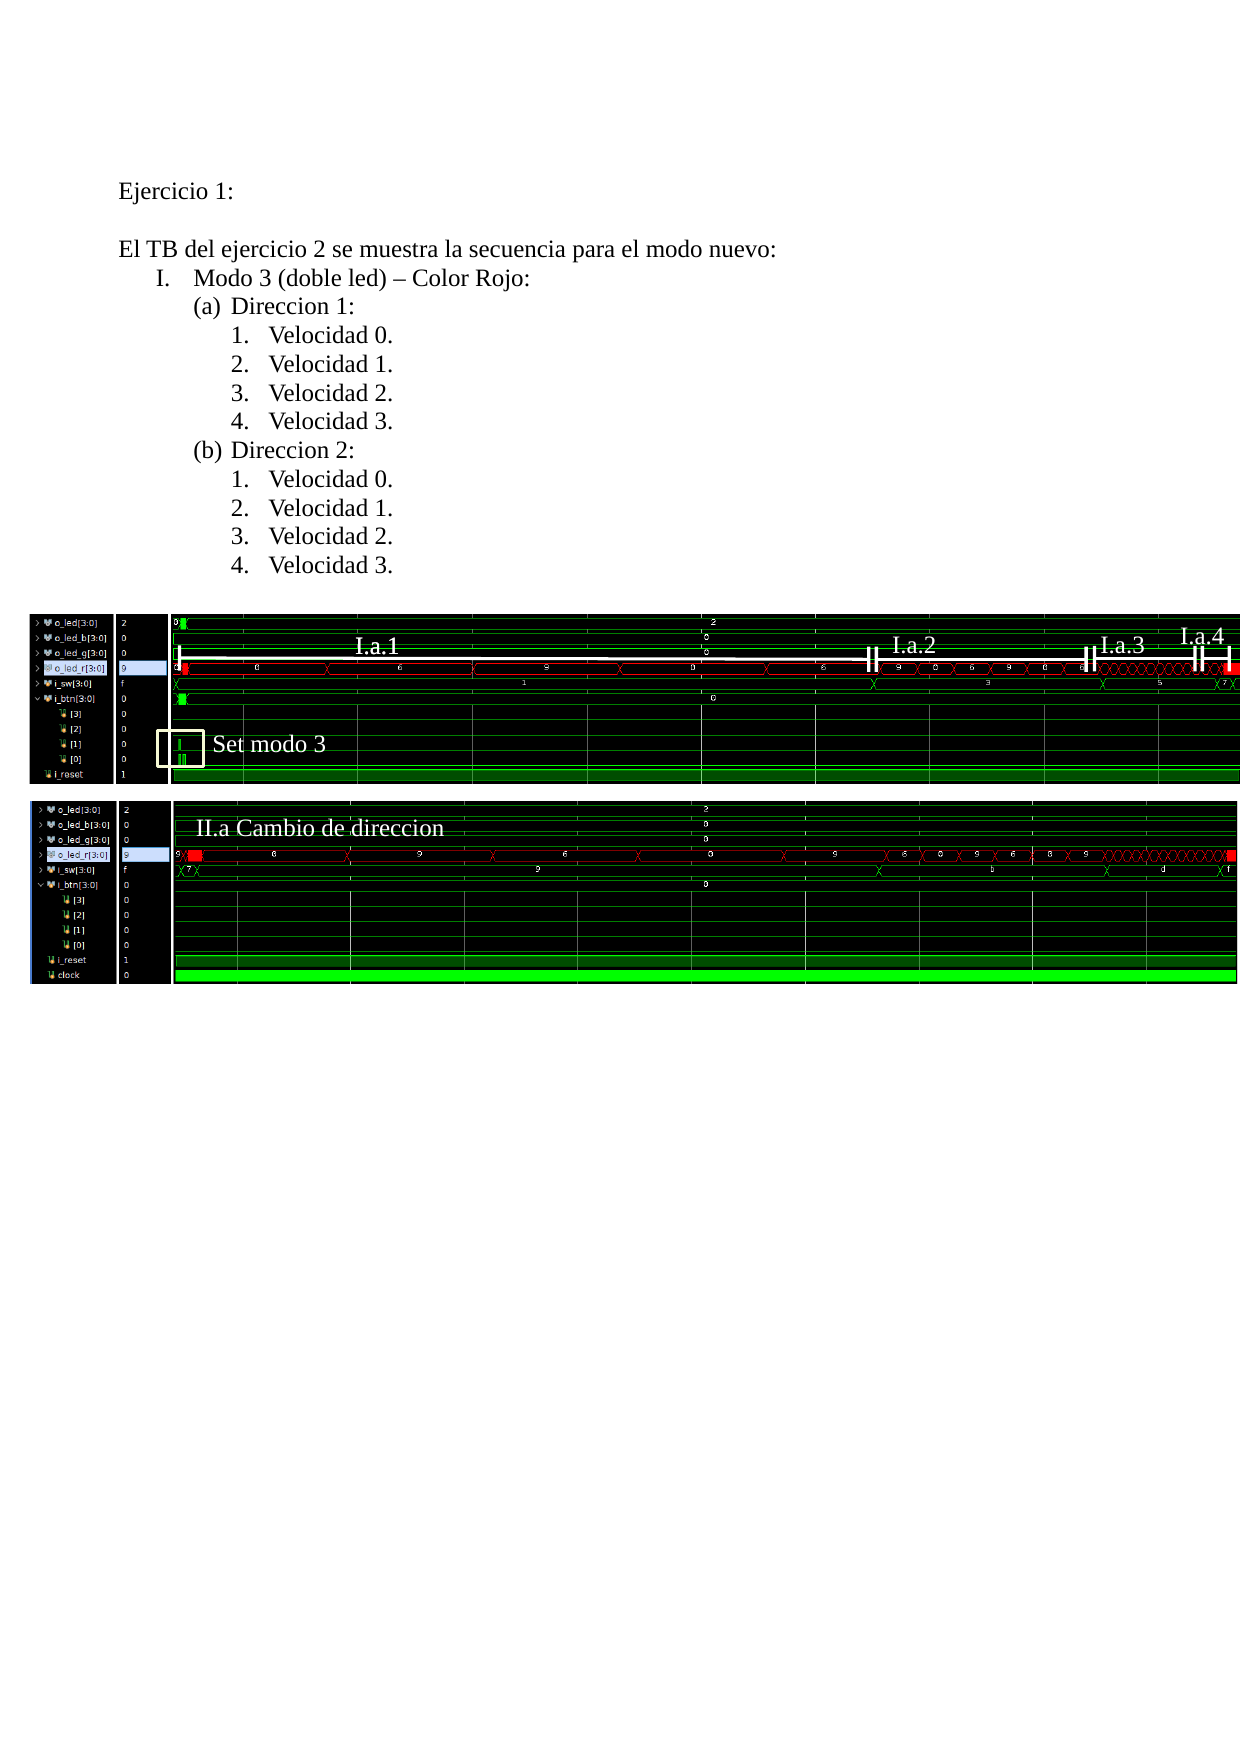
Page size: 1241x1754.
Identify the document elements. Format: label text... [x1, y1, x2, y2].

list Velocidad 1. [231, 493, 1122, 521]
list Velocidad 1. [231, 349, 1122, 378]
list Direccion 2: [193, 435, 1122, 464]
picture [30, 801, 1238, 984]
list Velocidad 2. [231, 521, 1122, 550]
text Ejercicio 1: [118, 176, 1122, 205]
list Direccion 1: [193, 291, 1122, 320]
list Velocidad 0. [231, 320, 1122, 349]
list Velocidad 0. [231, 464, 1122, 493]
list Modo 3 (doble led) – Color Rojo: [156, 263, 1122, 291]
text El TB del ejercicio 2 se muestra la secuencia para el modo nuevo: [118, 234, 1122, 263]
list Velocidad 2. [231, 378, 1122, 406]
list Velocidad 3. [231, 406, 1122, 435]
picture [29, 614, 1240, 784]
list Velocidad 3. [231, 550, 1122, 579]
